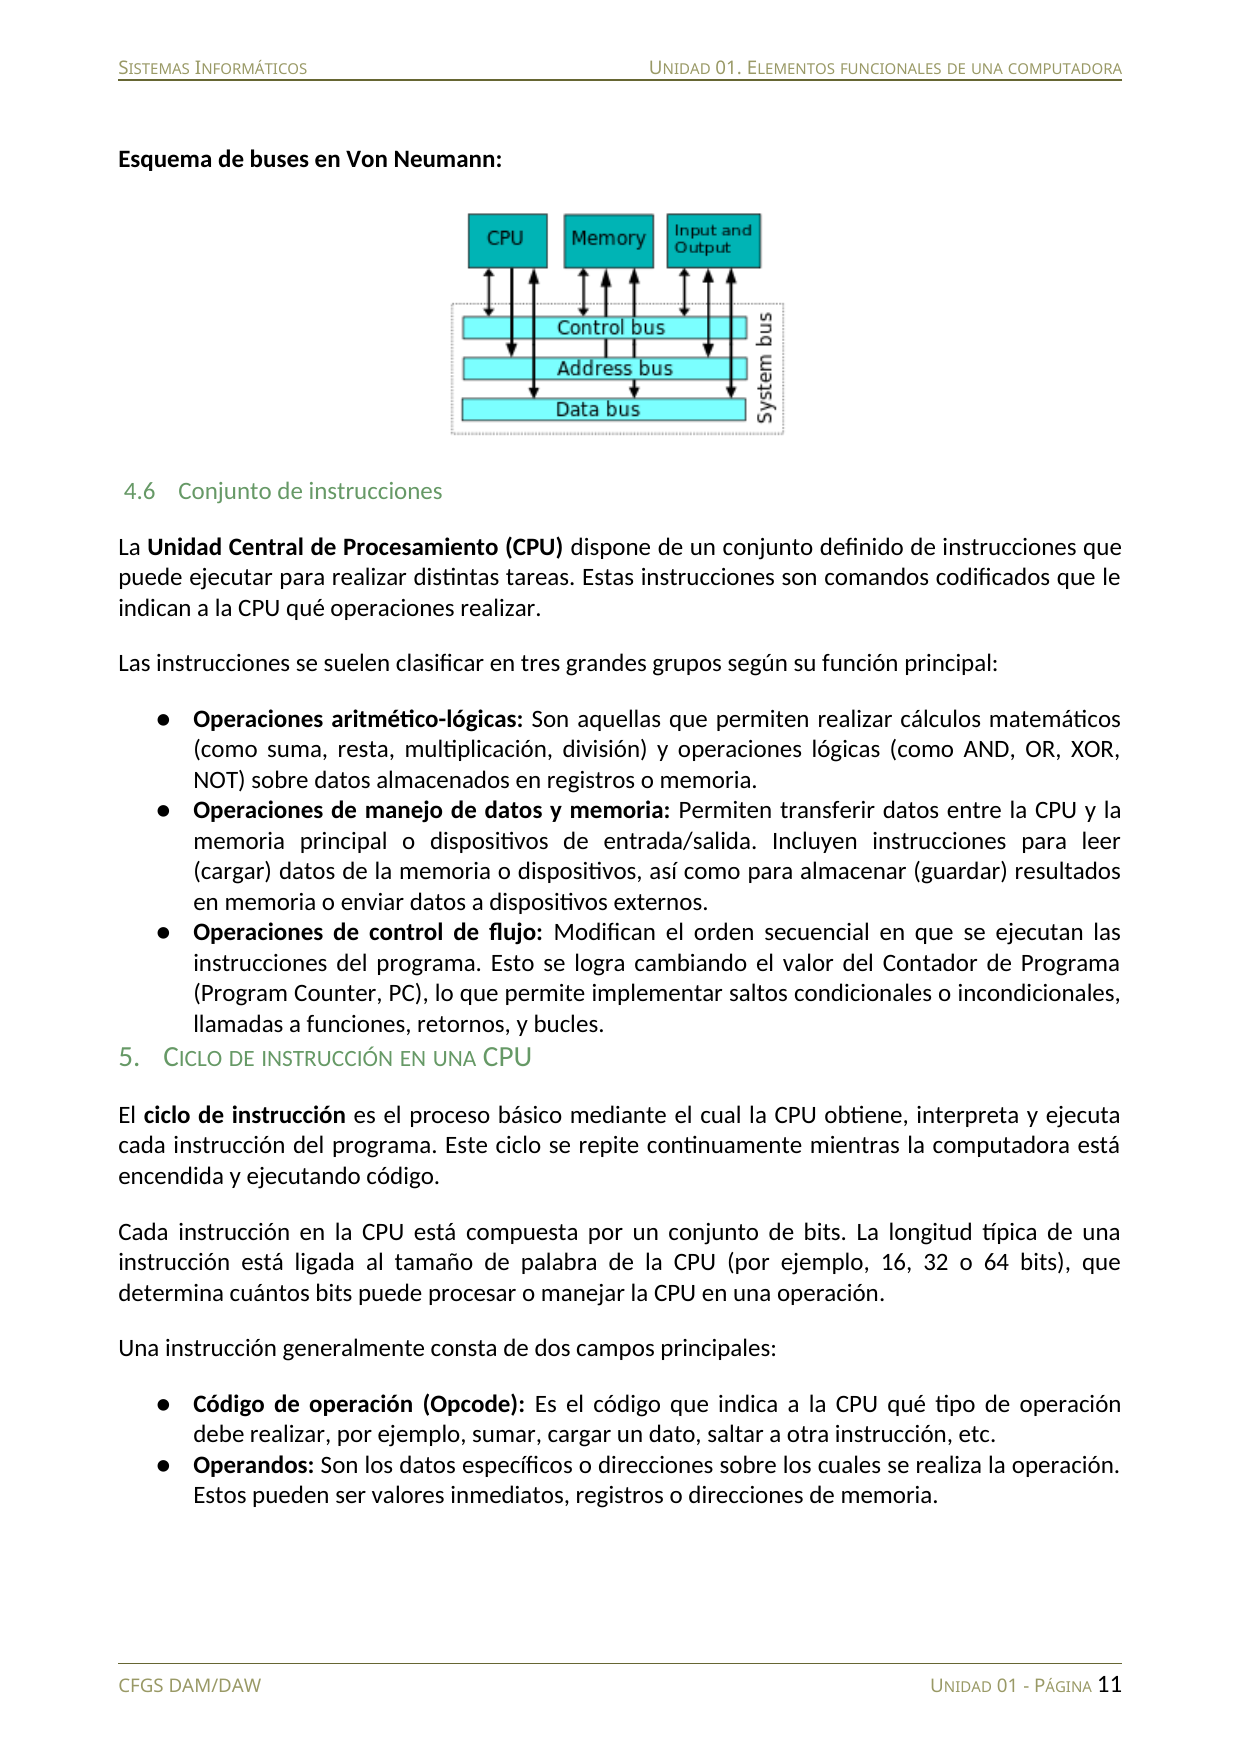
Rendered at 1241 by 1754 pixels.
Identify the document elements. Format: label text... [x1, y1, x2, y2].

text Las instrucciones se suelen clasificar en tres grandes grupos según su función principal: [118, 647, 1122, 678]
text El ciclo de instrucción es el proceso básico mediante el cual la CPU obtiene, interpreta y ejecuta cada instrucción del programa. Este ciclo se repite continuamente mientras la computadora está encendida y ejecutando código. [118, 1099, 1122, 1191]
list Operaciones aritmético-lógicas: Son aquellas que permiten realizar cálculos matemáticos (como suma, resta, multiplicación, división) y operaciones lógicas (como AND, OR, XOR, NOT) sobre datos almacenados en registros o memoria. [156, 703, 1122, 794]
text La Unidad Central de Procesamiento (CPU) dispone de un conjunto definido de instrucciones que puede ejecutar para realizar distintas tareas. Estas instrucciones son comandos codificados que le indican a la CPU qué operaciones realizar. [118, 531, 1122, 622]
subtitle Conjunto de instrucciones [118, 475, 1122, 506]
text Una instrucción generalmente consta de dos campos principales: [118, 1332, 1122, 1363]
text Cada instrucción en la CPU está compuesta por un conjunto de bits. La longitud típica de una instrucción está ligada al tamaño de palabra de la CPU (por ejemplo, 16, 32 o 64 bits), que determina cuántos bits puede procesar o manejar la CPU en una operación. [118, 1216, 1122, 1307]
text Esquema de buses en Von Neumann: [118, 143, 1122, 173]
list Operandos: Son los datos específicos o direcciones sobre los cuales se realiza la operación. Estos pueden ser valores inmediatos, registros o direcciones de memoria. [156, 1449, 1122, 1510]
list Operaciones de control de flujo: Modifican el orden secuencial en que se ejecutan las instrucciones del programa. Esto se logra cambiando el valor del Contador de Programa (Program Counter, PC), lo que permite implementar saltos condicionales o incondicionales, llamadas a funciones, retornos, y bucles. [156, 916, 1122, 1038]
picture [448, 198, 792, 451]
list Código de operación (Opcode): Es el código que indica a la CPU qué tipo de operación debe realizar, por ejemplo, sumar, cargar un dato, saltar a otra instrucción, etc. [156, 1388, 1122, 1449]
list Operaciones de manejo de datos y memoria: Permiten transferir datos entre la CPU y la memoria principal o dispositivos de entrada/salida. Incluyen instrucciones para leer (cargar) datos de la memoria o dispositivos, así como para almacenar (guardar) resultados en memoria o enviar datos a dispositivos externos. [156, 794, 1122, 916]
subtitle Ciclo de instrucción en una CPU [118, 1038, 1122, 1074]
